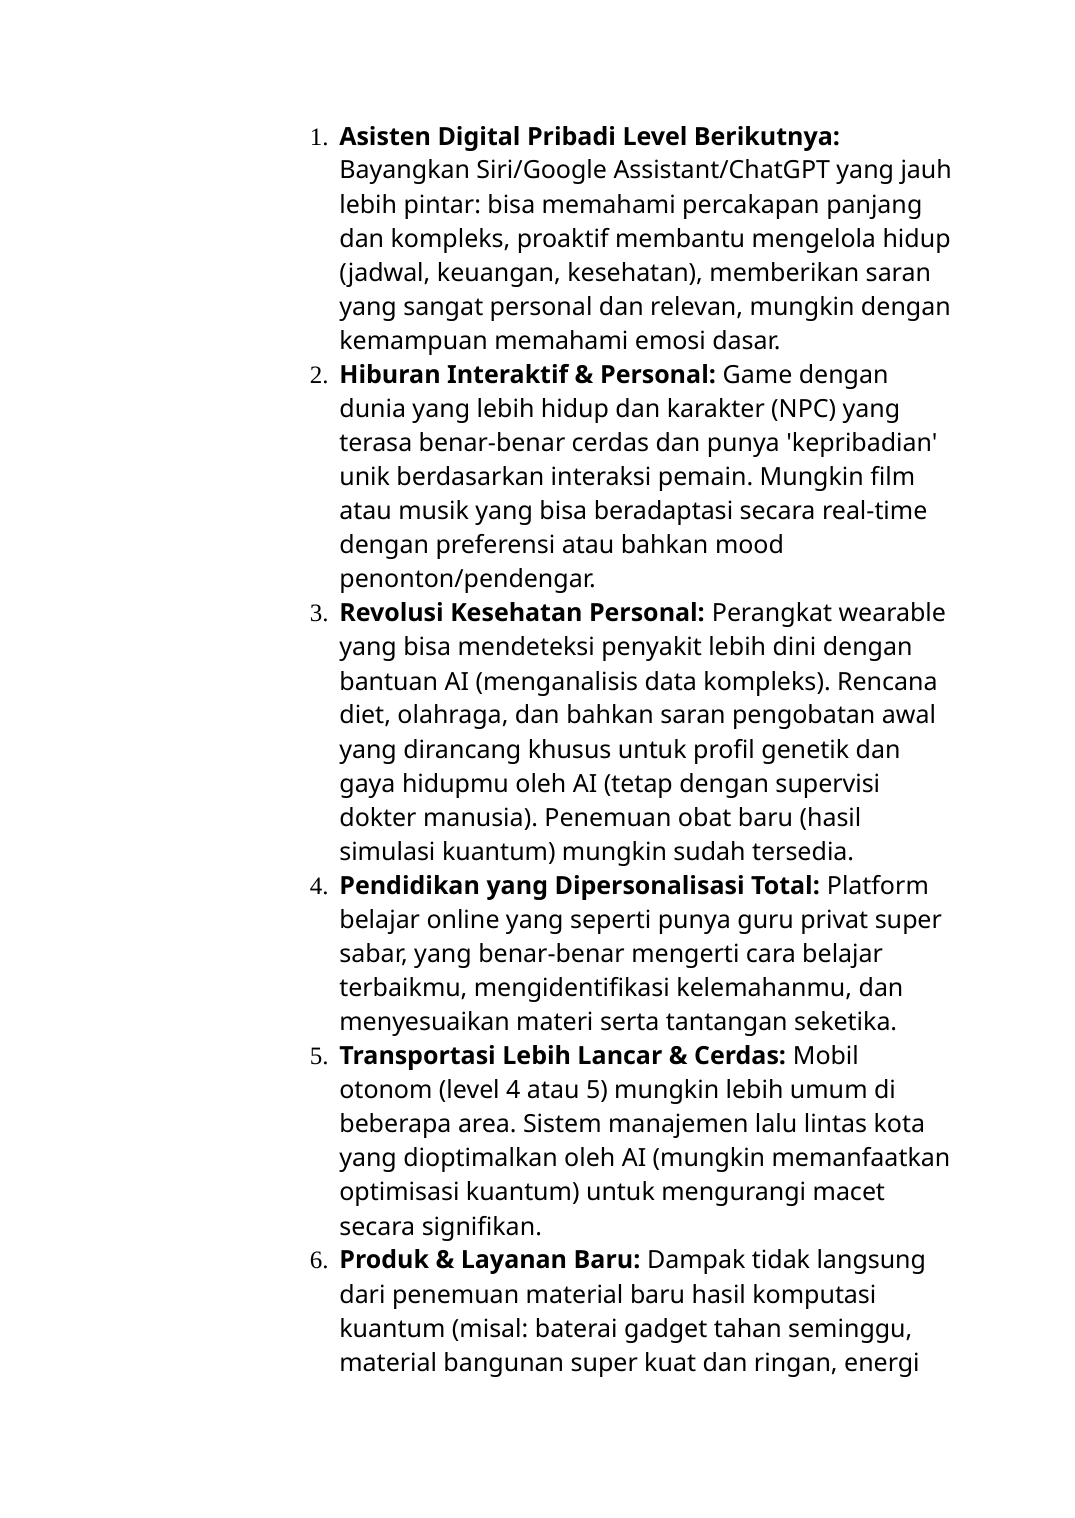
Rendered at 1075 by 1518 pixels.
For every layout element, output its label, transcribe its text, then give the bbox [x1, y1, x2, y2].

list Hiburan Interaktif & Personal: Game dengan dunia yang lebih hidup dan karakter (NPC) yang terasa benar-benar cerdas dan punya 'kepribadian' unik berdasarkan interaksi pemain. Mungkin film atau musik yang bisa beradaptasi secara real-time dengan preferensi atau bahkan mood penonton/pendengar. [309, 357, 957, 595]
list Pendidikan yang Dipersonalisasi Total: Platform belajar online yang seperti punya guru privat super sabar, yang benar-benar mengerti cara belajar terbaikmu, mengidentifikasi kelemahanmu, dan menyesuaikan materi serta tantangan seketika. [309, 867, 957, 1038]
list Asisten Digital Pribadi Level Berikutnya: Bayangkan Siri/Google Assistant/ChatGPT yang jauh lebih pintar: bisa memahami percakapan panjang dan kompleks, proaktif membantu mengelola hidup (jadwal, keuangan, kesehatan), memberikan saran yang sangat personal dan relevan, mungkin dengan kemampuan memahami emosi dasar. [309, 118, 957, 357]
list Transportasi Lebih Lancar & Cerdas: Mobil otonom (level 4 atau 5) mungkin lebih umum di beberapa area. Sistem manajemen lalu lintas kota yang dioptimalkan oleh AI (mungkin memanfaatkan optimisasi kuantum) untuk mengurangi macet secara signifikan. [309, 1038, 957, 1242]
list Revolusi Kesehatan Personal: Perangkat wearable yang bisa mendeteksi penyakit lebih dini dengan bantuan AI (menganalisis data kompleks). Rencana diet, olahraga, dan bahkan saran pengobatan awal yang dirancang khusus untuk profil genetik dan gaya hidupmu oleh AI (tetap dengan supervisi dokter manusia). Penemuan obat baru (hasil simulasi kuantum) mungkin sudah tersedia. [309, 595, 957, 867]
list Produk & Layanan Baru: Dampak tidak langsung dari penemuan material baru hasil komputasi kuantum (misal: baterai gadget tahan seminggu, material bangunan super kuat dan ringan, energi [309, 1242, 957, 1378]
